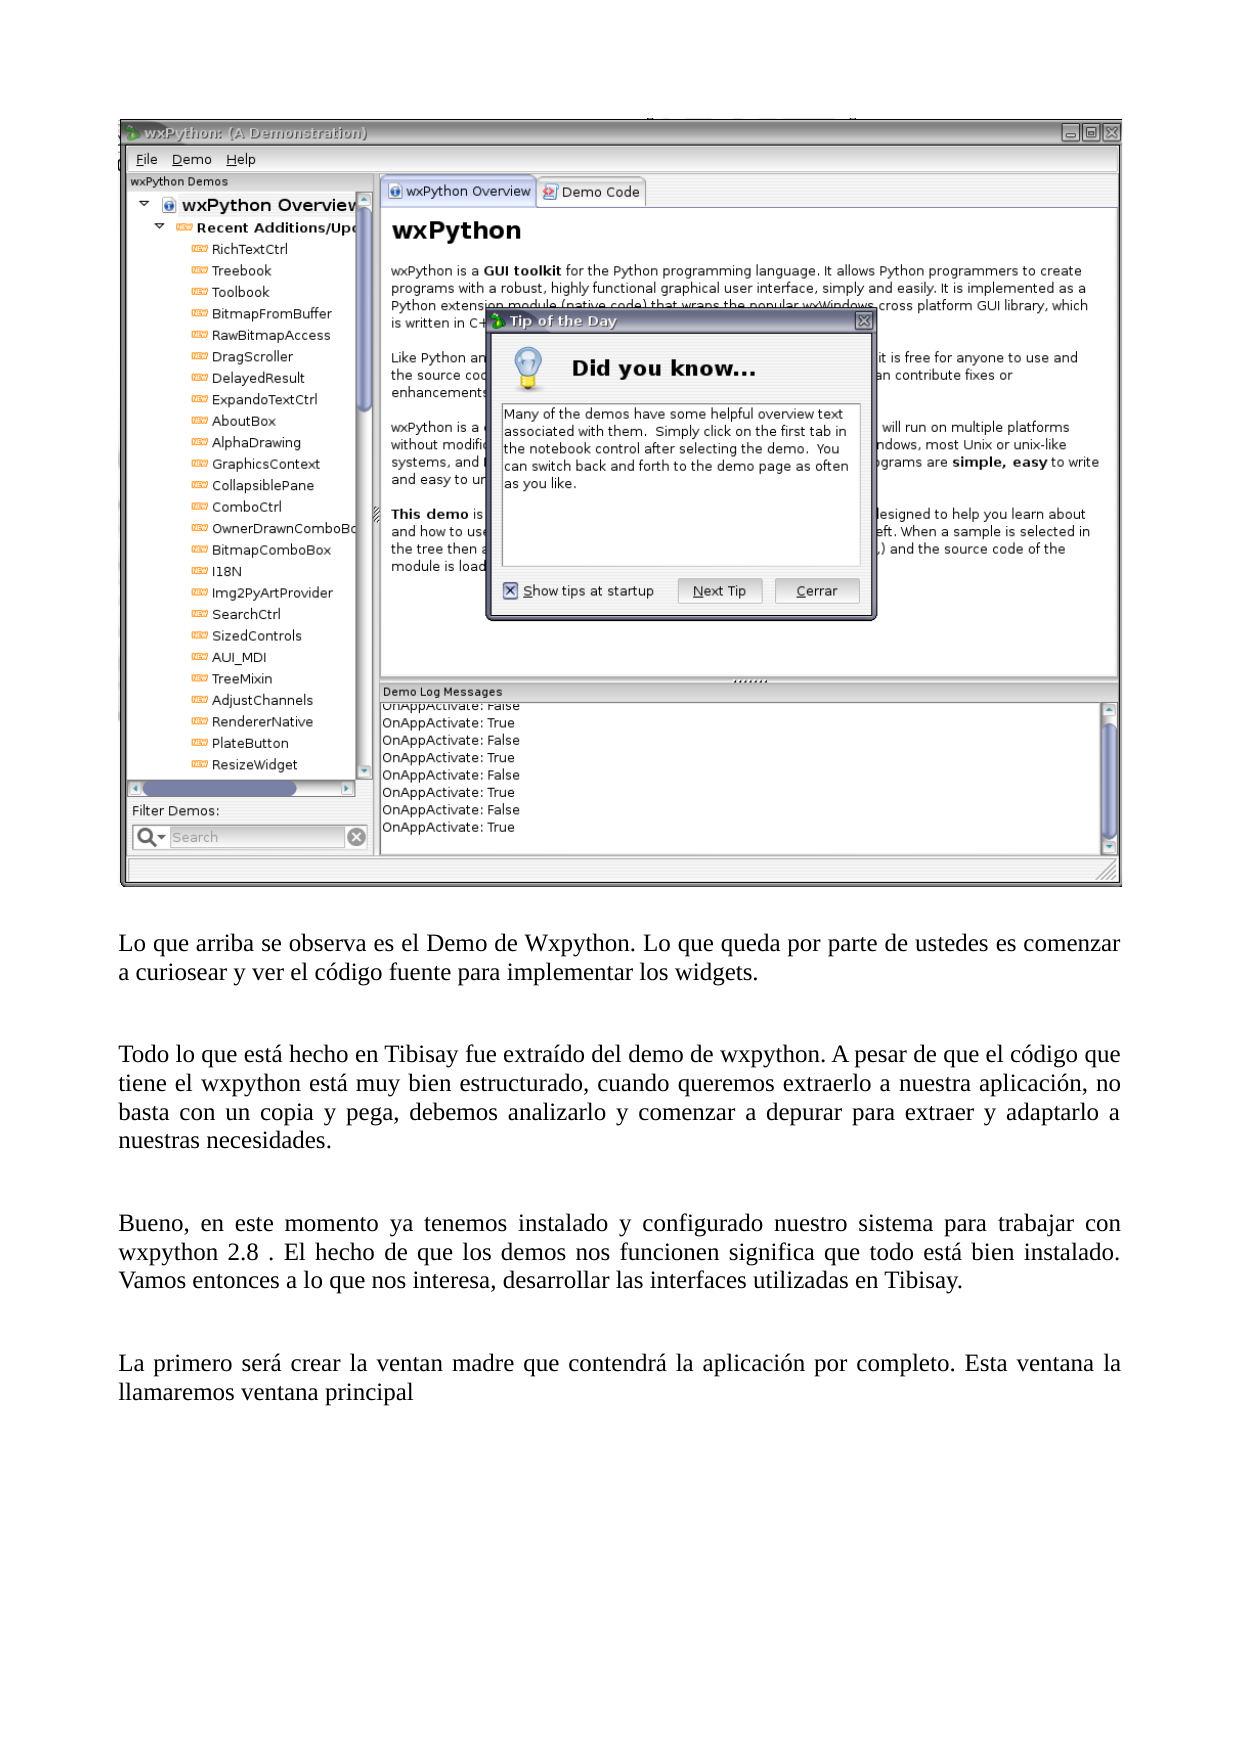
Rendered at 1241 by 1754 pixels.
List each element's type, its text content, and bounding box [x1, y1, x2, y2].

text La primero será crear la ventan madre que contendrá la aplicación por completo. Esta ventana la llamaremos ventana principal [118, 1348, 1122, 1406]
picture [118, 118, 1123, 887]
text Lo que arriba se observa es el Demo de Wxpython. Lo que queda por parte de ustedes es comenzar a curiosear y ver el código fuente para implementar los widgets. [118, 928, 1122, 986]
text Todo lo que está hecho en Tibisay fue extraído del demo de wxpython. A pesar de que el código que tiene el wxpython está muy bien estructurado, cuando queremos extraerlo a nuestra aplicación, no basta con un copia y pega, debemos analizarlo y comenzar a depurar para extraer y adaptarlo a nuestras necesidades. [118, 1039, 1122, 1154]
text Bueno, en este momento ya tenemos instalado y configurado nuestro sistema para trabajar con wxpython 2.8 . El hecho de que los demos nos funcionen significa que todo está bien instalado. Vamos entonces a lo que nos interesa, desarrollar las interfaces utilizadas en Tibisay. [118, 1208, 1122, 1294]
